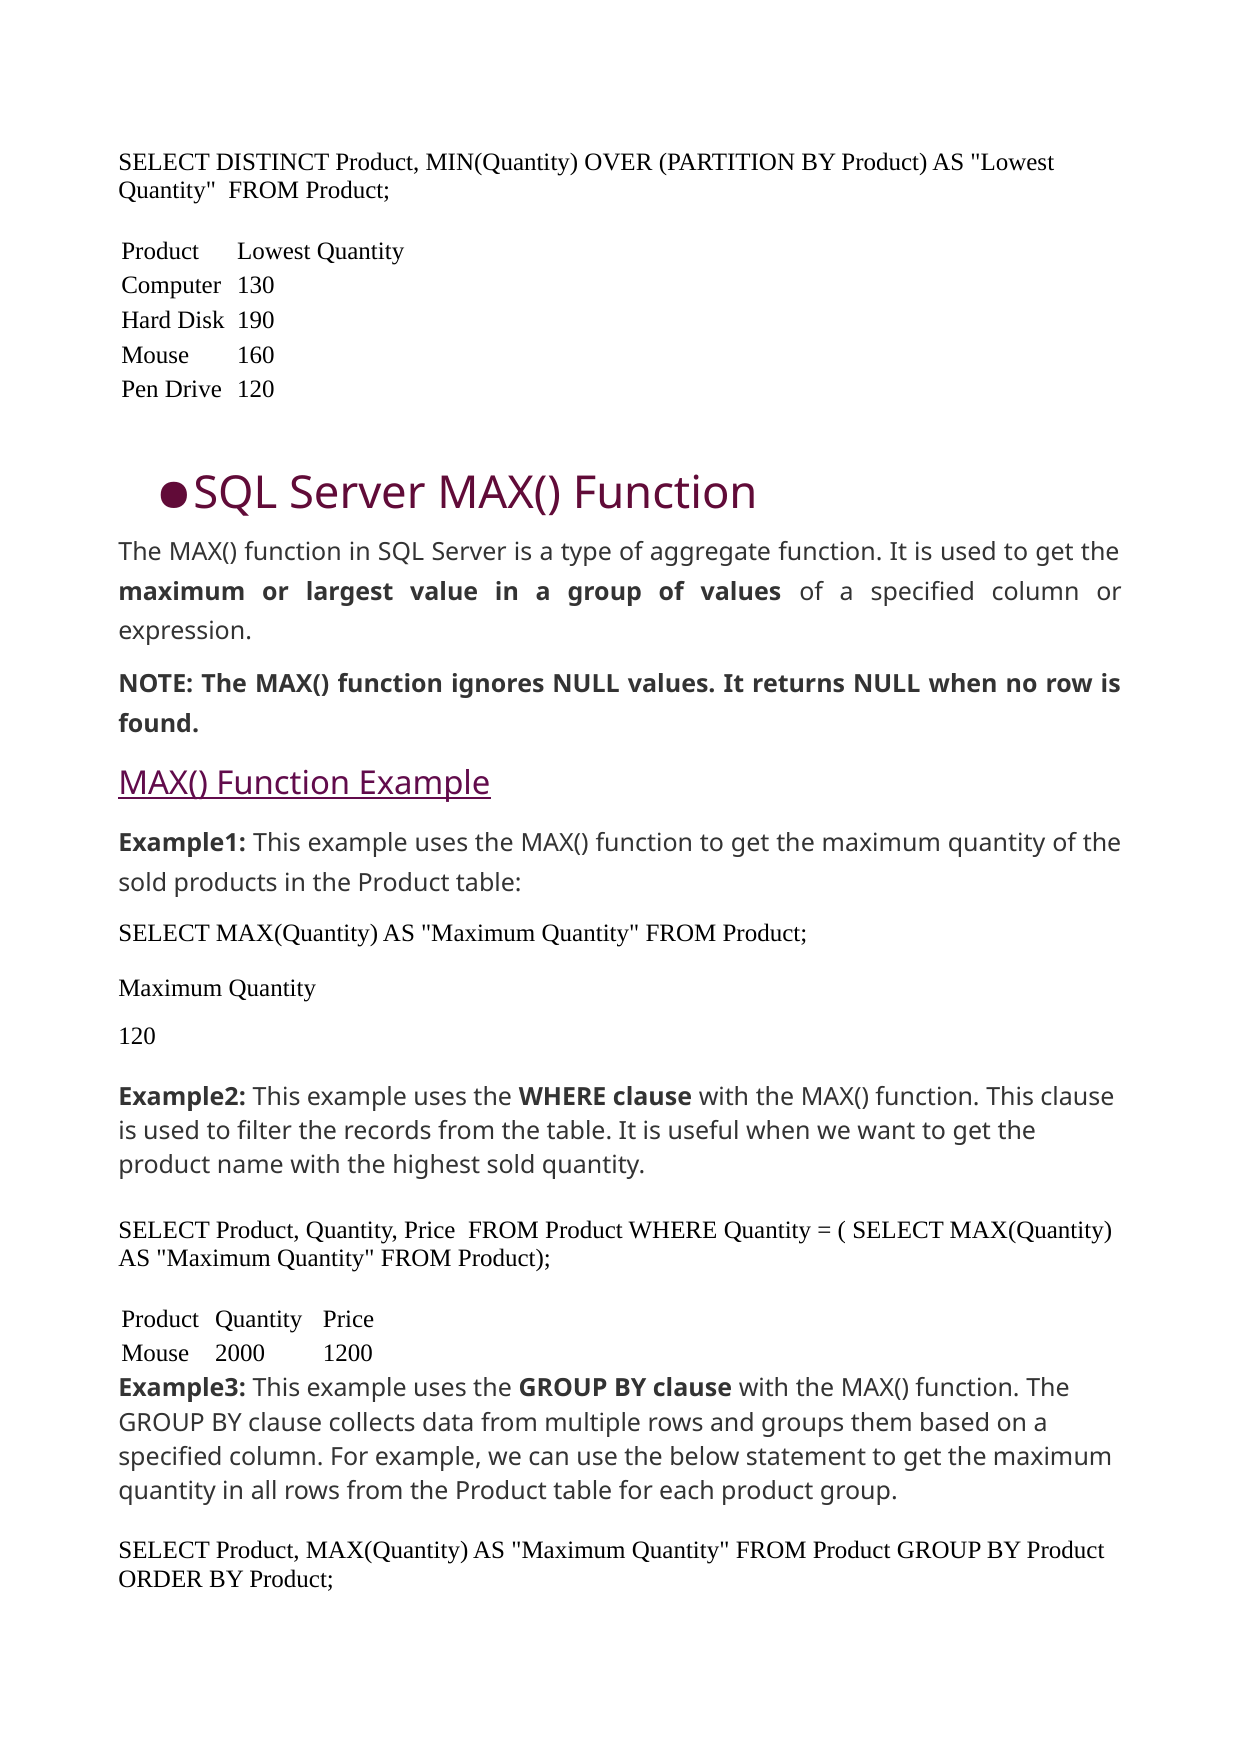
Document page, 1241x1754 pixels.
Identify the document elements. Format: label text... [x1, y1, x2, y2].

text SELECT DISTINCT Product, MIN(Quantity) OVER (PARTITION BY Product) AS "Lowest Quantity" FROM Product; [118, 147, 1122, 204]
table_cell Mouse [118, 1336, 212, 1370]
table_cell 190 [234, 302, 407, 337]
table_cell Hard Disk [118, 302, 234, 337]
text NOTE: The MAX() function ignores NULL values. It returns NULL when no row is found. [118, 666, 1122, 739]
text SELECT Product, MAX(Quantity) AS "Maximum Quantity" FROM Product GROUP BY Product ORDER BY Product; [118, 1535, 1122, 1593]
table_cell 1200 [320, 1336, 396, 1370]
table_cell 2000 [212, 1336, 320, 1370]
table_cell 160 [234, 337, 407, 371]
text Example2: This example uses the WHERE clause with the MAX() function. This clause is used to filter the records from the table. It is useful when we want to get the product name with the highest sold quantity. [118, 1078, 1122, 1181]
text Example1: This example uses the MAX() function to get the maximum quantity of the sold products in the Product table: [118, 825, 1122, 898]
table_cell 130 [234, 268, 407, 302]
text MAX() Function Example [118, 759, 1122, 804]
subtitle SQL Server MAX() Function [156, 460, 1122, 522]
text The MAX() function in SQL Server is a type of aggregate function. It is used to get the maximum or largest value in a group of values of a specified column or expression. [118, 534, 1122, 646]
table_header Quantity [212, 1301, 320, 1336]
table_header Lowest Quantity [234, 233, 407, 268]
table_cell Computer [118, 268, 234, 302]
table_header Price [320, 1301, 396, 1336]
table_header Maximum Quantity [118, 966, 320, 1021]
table_cell Pen Drive [118, 371, 234, 406]
text SELECT MAX(Quantity) AS "Maximum Quantity" FROM Product; [118, 918, 1122, 947]
table_cell 120 [234, 371, 407, 406]
table_cell Mouse [118, 337, 234, 371]
table_header Product [118, 1301, 212, 1336]
text SELECT Product, Quantity, Price FROM Product WHERE Quantity = ( SELECT MAX(Quantity) AS "Maximum Quantity" FROM Product); [118, 1215, 1122, 1272]
table_header Product [118, 233, 234, 268]
table_cell 120 [118, 1021, 320, 1050]
text Example3: This example uses the GROUP BY clause with the MAX() function. The GROUP BY clause collects data from multiple rows and groups them based on a specified column. For example, we can use the below statement to get the maximum quantity in all rows from the Product table for each product group. [118, 1370, 1122, 1506]
